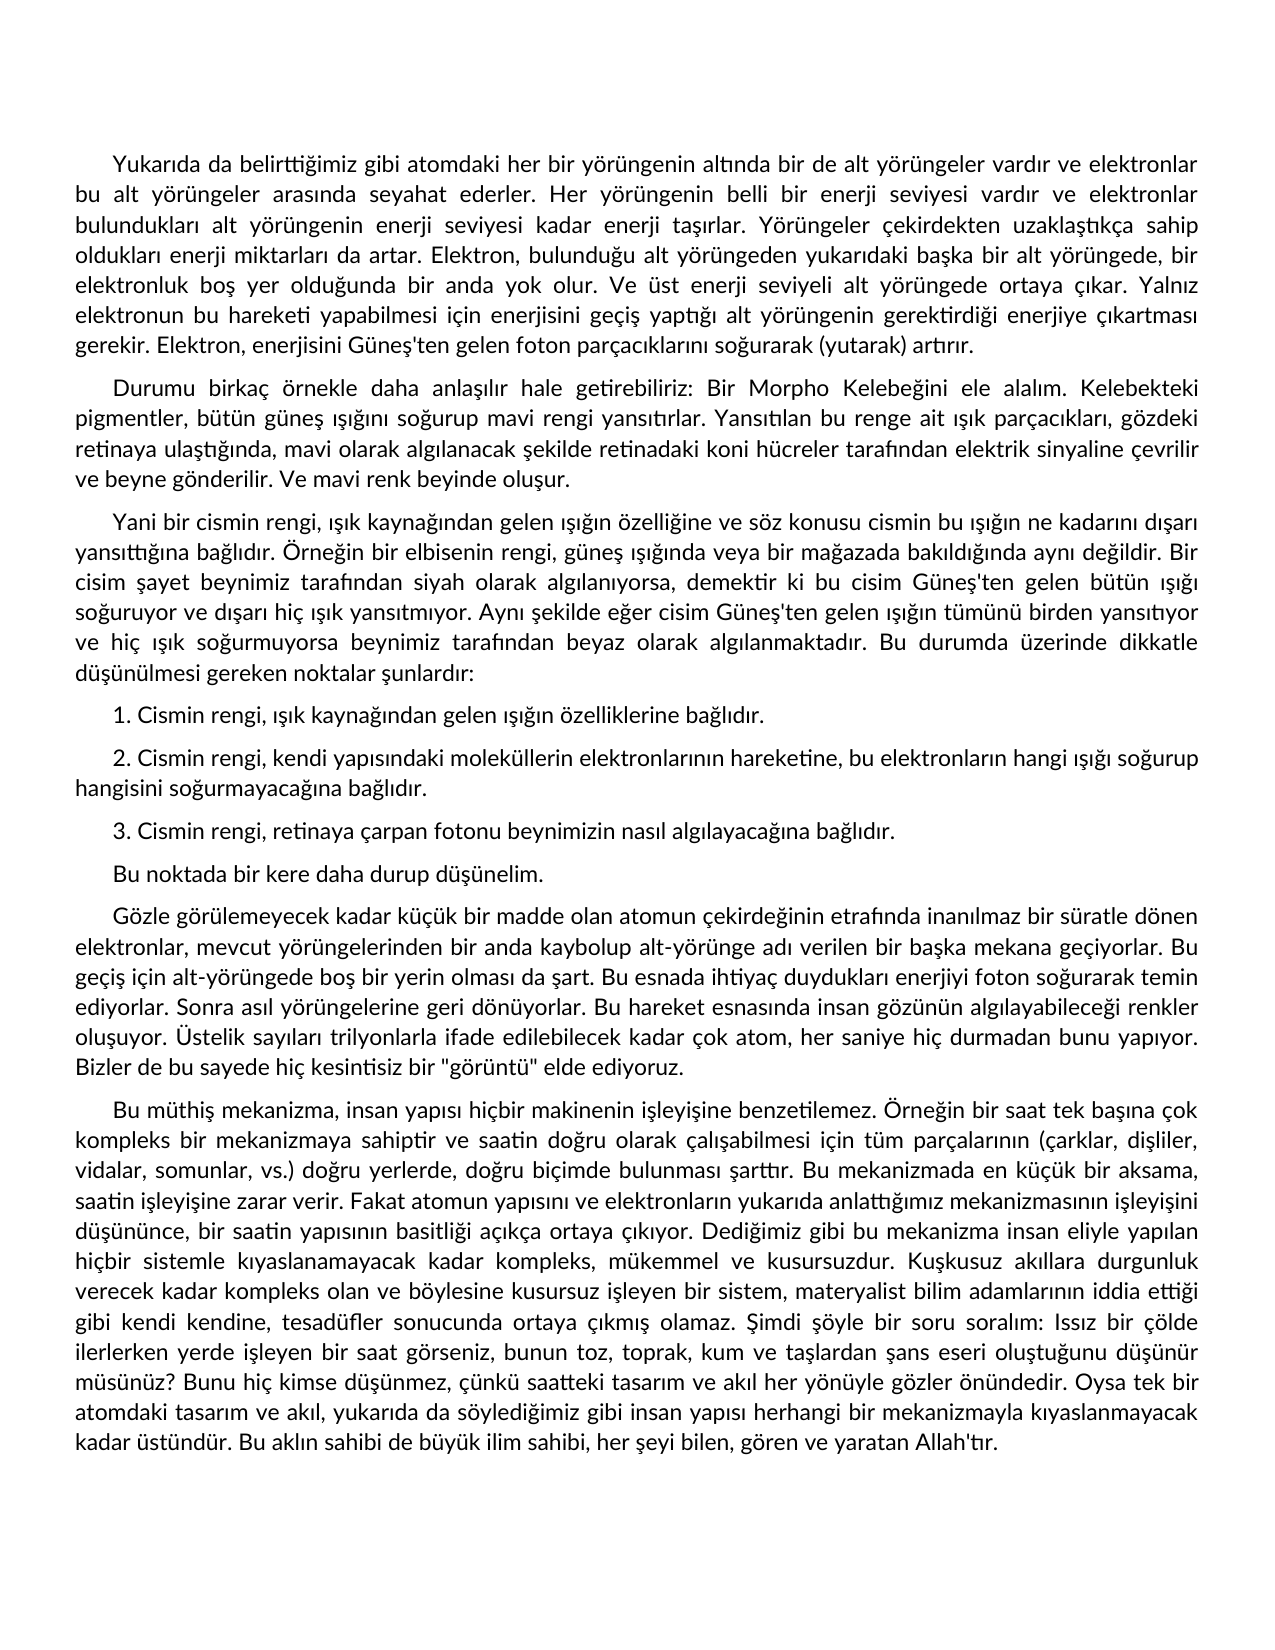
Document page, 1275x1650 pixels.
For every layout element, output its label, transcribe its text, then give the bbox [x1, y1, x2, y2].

text 2. Cismin rengi, kendi yapısındaki moleküllerin elektronlarının hareketine, bu elektronların hangi ışığı soğurup hangisini soğurmayacağına bağlıdır. [75, 744, 1200, 801]
text 3. Cismin rengi, retinaya çarpan fotonu beynimizin nasıl algılayacağına bağlıdır. [75, 817, 1200, 844]
text Yani bir cismin rengi, ışık kaynağından gelen ışığın özelliğine ve söz konusu cismin bu ışığın ne kadarını dışarı yansıttığına bağlıdır. Örneğin bir elbisenin rengi, güneş ışığında veya bir mağazada bakıldığında aynı değildir. Bir cisim şayet beynimiz tarafından siyah olarak algılanıyorsa, demektir ki bu cisim Güneş'ten gelen bütün ışığı soğuruyor ve dışarı hiç ışık yansıtmıyor. Aynı şekilde eğer cisim Güneş'ten gelen ışığın tümünü birden yansıtıyor ve hiç ışık soğurmuyorsa beynimiz tarafından beyaz olarak algılanmaktadır. Bu durumda üzerinde dikkatle düşünülmesi gereken noktalar şunlardır: [75, 507, 1200, 686]
text Yukarıda da belirttiğimiz gibi atomdaki her bir yörüngenin altında bir de alt yörüngeler vardır ve elektronlar bu alt yörüngeler arasında seyahat ederler. Her yörüngenin belli bir enerji seviyesi vardır ve elektronlar bulundukları alt yörüngenin enerji seviyesi kadar enerji taşırlar. Yörüngeler çekirdekten uzaklaştıkça sahip oldukları enerji miktarları da artar. Elektron, bulunduğu alt yörüngeden yukarıdaki başka bir alt yörüngede, bir elektronluk boş yer olduğunda bir anda yok olur. Ve üst enerji seviyeli alt yörüngede ortaya çıkar. Yalnız elektronun bu hareketi yapabilmesi için enerjisini geçiş yaptığı alt yörüngenin gerektirdiği enerjiye çıkartması gerekir. Elektron, enerjisini Güneş'ten gelen foton parçacıklarını soğurarak (yutarak) artırır. [75, 150, 1200, 359]
text Bu noktada bir kere daha durup düşünelim. [75, 859, 1200, 887]
text 1. Cismin rengi, ışık kaynağından gelen ışığın özelliklerine bağlıdır. [75, 701, 1200, 728]
text Durumu birkaç örnekle daha anlaşılır hale getirebiliriz: Bir Morpho Kelebeğini ele alalım. Kelebekteki pigmentler, bütün güneş ışığını soğurup mavi rengi yansıtırlar. Yansıtılan bu renge ait ışık parçacıkları, gözdeki retinaya ulaştığında, mavi olarak algılanacak şekilde retinadaki koni hücreler tarafından elektrik sinyaline çevrilir ve beyne gönderilir. Ve mavi renk beyinde oluşur. [75, 374, 1200, 492]
text Gözle görülemeyecek kadar küçük bir madde olan atomun çekirdeğinin etrafında inanılmaz bir süratle dönen elektronlar, mevcut yörüngelerinden bir anda kaybolup alt-yörünge adı verilen bir başka mekana geçiyorlar. Bu geçiş için alt-yörüngede boş bir yerin olması da şart. Bu esnada ihtiyaç duydukları enerjiyi foton soğurarak temin ediyorlar. Sonra asıl yörüngelerine geri dönüyorlar. Bu hareket esnasında insan gözünün algılayabileceği renkler oluşuyor. Üstelik sayıları trilyonlarla ifade edilebilecek kadar çok atom, her saniye hiç durmadan bunu yapıyor. Bizler de bu sayede hiç kesintisiz bir "görüntü" elde ediyoruz. [75, 902, 1200, 1081]
text Bu müthiş mekanizma, insan yapısı hiçbir makinenin işleyişine benzetilemez. Örneğin bir saat tek başına çok kompleks bir mekanizmaya sahiptir ve saatin doğru olarak çalışabilmesi için tüm parçalarının (çarklar, dişliler, vidalar, somunlar, vs.) doğru yerlerde, doğru biçimde bulunması şarttır. Bu mekanizmada en küçük bir aksama, saatin işleyişine zarar verir. Fakat atomun yapısını ve elektronların yukarıda anlattığımız mekanizmasının işleyişini düşününce, bir saatin yapısının basitliği açıkça ortaya çıkıyor. Dediğimiz gibi bu mekanizma insan eliyle yapılan hiçbir sistemle kıyaslanamayacak kadar kompleks, mükemmel ve kusursuzdur. Kuşkusuz akıllara durgunluk verecek kadar kompleks olan ve böylesine kusursuz işleyen bir sistem, materyalist bilim adamlarının iddia ettiği gibi kendi kendine, tesadüfler sonucunda ortaya çıkmış olamaz. Şimdi şöyle bir soru soralım: Issız bir çölde ilerlerken yerde işleyen bir saat görseniz, bunun toz, toprak, kum ve taşlardan şans eseri oluştuğunu düşünür müsünüz? Bunu hiç kimse düşünmez, çünkü saatteki tasarım ve akıl her yönüyle gözler önündedir. Oysa tek bir atomdaki tasarım ve akıl, yukarıda da söylediğimiz gibi insan yapısı herhangi bir mekanizmayla kıyaslanmayacak kadar üstündür. Bu aklın sahibi de büyük ilim sahibi, her şeyi bilen, gören ve yaratan Allah'tır. [75, 1096, 1200, 1456]
